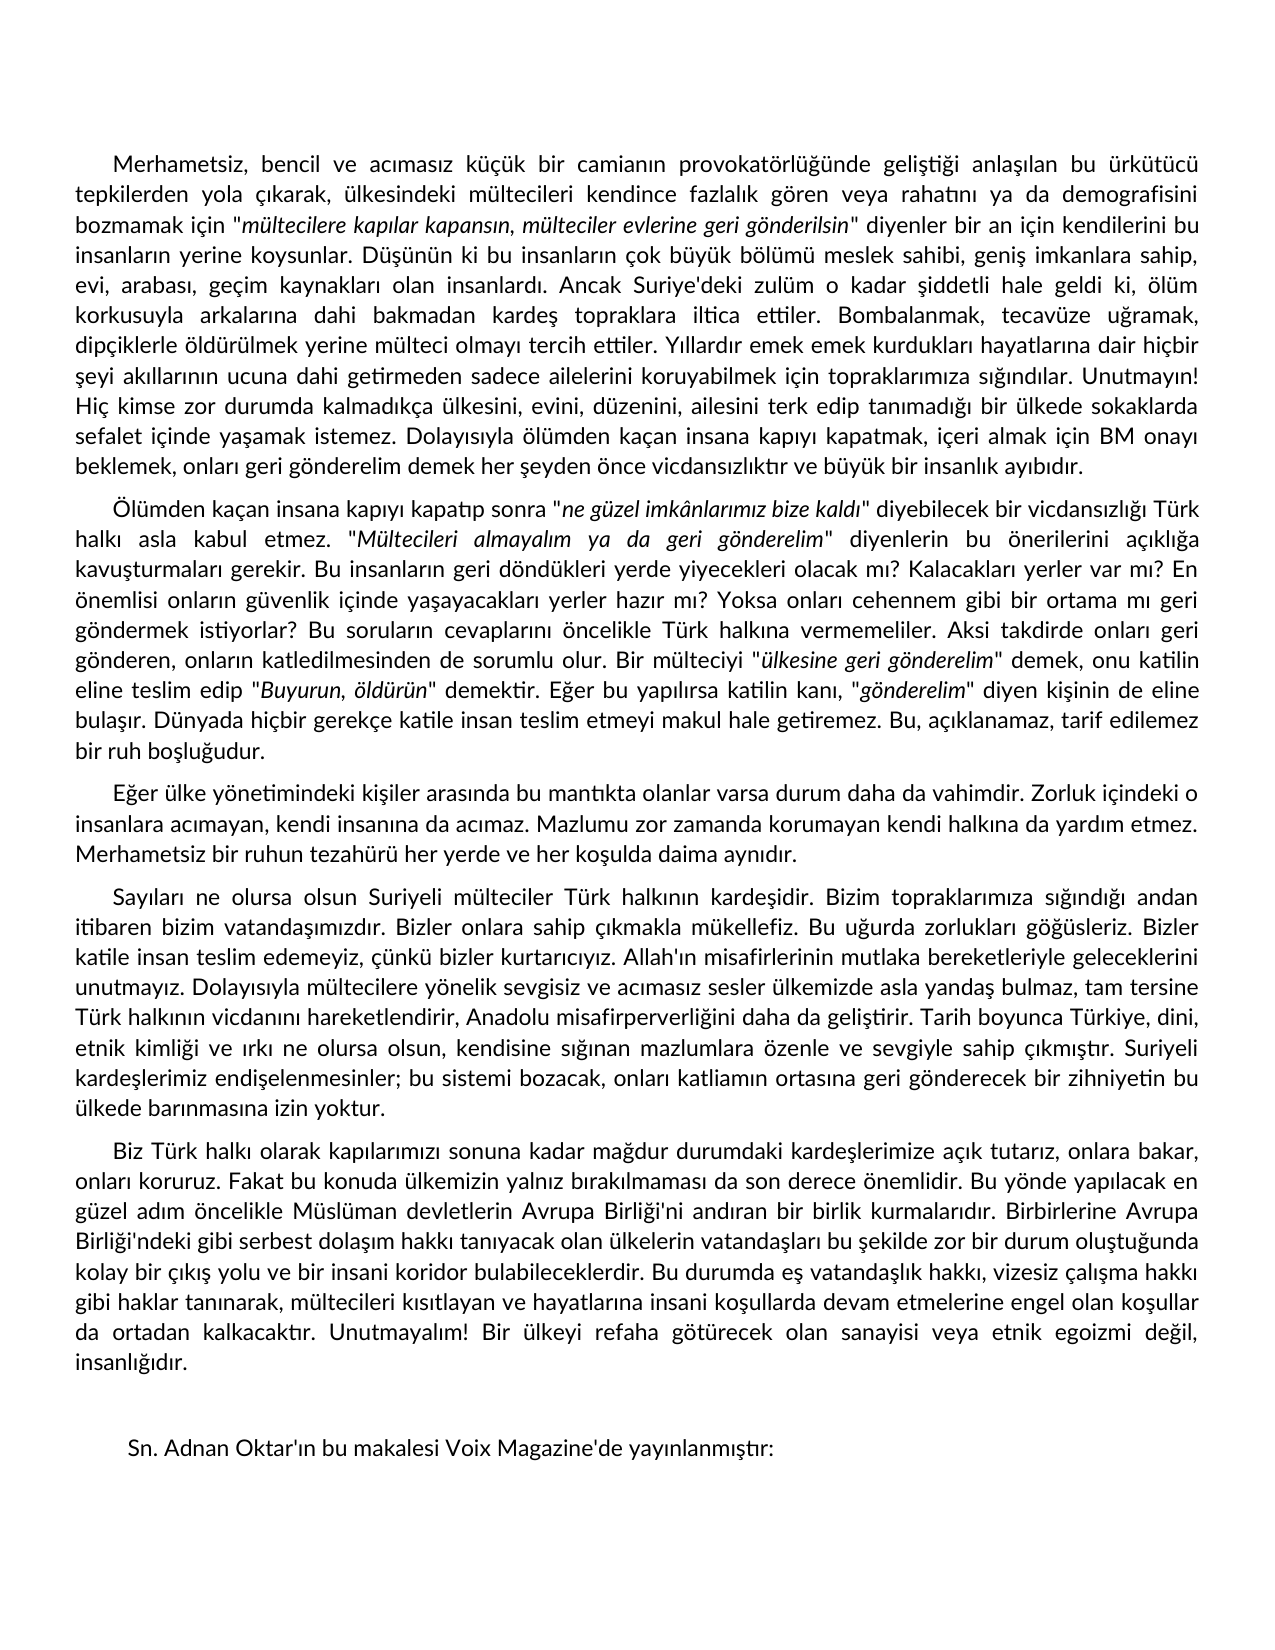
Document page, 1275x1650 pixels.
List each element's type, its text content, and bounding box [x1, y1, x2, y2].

text Sn. Adnan Oktar'ın bu makalesi Voix Magazine'de yayınlanmıştır: [127, 1433, 1177, 1461]
text Sayıları ne olursa olsun Suriyeli mülteciler Türk halkının kardeşidir. Bizim topraklarımıza sığındığı andan itibaren bizim vatandaşımızdır. Bizler onlara sahip çıkmakla mükellefiz. Bu uğurda zorlukları göğüsleriz. Bizler katile insan teslim edemeyiz, çünkü bizler kurtarıcıyız. Allah'ın misafirlerinin mutlaka bereketleriyle geleceklerini unutmayız. Dolayısıyla mültecilere yönelik sevgisiz ve acımasız sesler ülkemizde asla yandaş bulmaz, tam tersine Türk halkının vicdanını hareketlendirir, Anadolu misafirperverliğini daha da geliştirir. Tarih boyunca Türkiye, dini, etnik kimliği ve ırkı ne olursa olsun, kendisine sığınan mazlumlara özenle ve sevgiyle sahip çıkmıştır. Suriyeli kardeşlerimiz endişelenmesinler; bu sistemi bozacak, onları katliamın ortasına geri gönderecek bir zihniyetin bu ülkede barınmasına izin yoktur. [75, 882, 1200, 1121]
text Biz Türk halkı olarak kapılarımızı sonuna kadar mağdur durumdaki kardeşlerimize açık tutarız, onlara bakar, onları koruruz. Fakat bu konuda ülkemizin yalnız bırakılmaması da son derece önemlidir. Bu yönde yapılacak en güzel adım öncelikle Müslüman devletlerin Avrupa Birliği'ni andıran bir birlik kurmalarıdır. Birbirlerine Avrupa Birliği'ndeki gibi serbest dolaşım hakkı tanıyacak olan ülkelerin vatandaşları bu şekilde zor bir durum oluştuğunda kolay bir çıkış yolu ve bir insani koridor bulabileceklerdir. Bu durumda eş vatandaşlık hakkı, vizesiz çalışma hakkı gibi haklar tanınarak, mültecileri kısıtlayan ve hayatlarına insani koşullarda devam etmelerine engel olan koşullar da ortadan kalkacaktır. Unutmayalım! Bir ülkeyi refaha götürecek olan sanayisi veya etnik egoizmi değil, insanlığıdır. [75, 1136, 1200, 1375]
text Eğer ülke yönetimindeki kişiler arasında bu mantıkta olanlar varsa durum daha da vahimdir. Zorluk içindeki o insanlara acımayan, kendi insanına da acımaz. Mazlumu zor zamanda korumayan kendi halkına da yardım etmez. Merhametsiz bir ruhun tezahürü her yerde ve her koşulda daima aynıdır. [75, 779, 1200, 867]
text Merhametsiz, bencil ve acımasız küçük bir camianın provokatörlüğünde geliştiği anlaşılan bu ürkütücü tepkilerden yola çıkarak, ülkesindeki mültecileri kendince fazlalık gören veya rahatını ya da demografisini bozmamak için "mültecilere kapılar kapansın, mülteciler evlerine geri gönderilsin" diyenler bir an için kendilerini bu insanların yerine koysunlar. Düşünün ki bu insanların çok büyük bölümü meslek sahibi, geniş imkanlara sahip, evi, arabası, geçim kaynakları olan insanlardı. Ancak Suriye'deki zulüm o kadar şiddetli hale geldi ki, ölüm korkusuyla arkalarına dahi bakmadan kardeş topraklara iltica ettiler. Bombalanmak, tecavüze uğramak, dipçiklerle öldürülmek yerine mülteci olmayı tercih ettiler. Yıllardır emek emek kurdukları hayatlarına dair hiçbir şeyi akıllarının ucuna dahi getirmeden sadece ailelerini koruyabilmek için topraklarımıza sığındılar. Unutmayın! Hiç kimse zor durumda kalmadıkça ülkesini, evini, düzenini, ailesini terk edip tanımadığı bir ülkede sokaklarda sefalet içinde yaşamak istemez. Dolayısıyla ölümden kaçan insana kapıyı kapatmak, içeri almak için BM onayı beklemek, onları geri gönderelim demek her şeyden önce vicdansızlıktır ve büyük bir insanlık ayıbıdır. [75, 150, 1200, 479]
text Ölümden kaçan insana kapıyı kapatıp sonra "ne güzel imkânlarımız bize kaldı" diyebilecek bir vicdansızlığı Türk halkı asla kabul etmez. "Mültecileri almayalım ya da geri gönderelim" diyenlerin bu önerilerini açıklığa kavuşturmaları gerekir. Bu insanların geri döndükleri yerde yiyecekleri olacak mı? Kalacakları yerler var mı? En önemlisi onların güvenlik içinde yaşayacakları yerler hazır mı? Yoksa onları cehennem gibi bir ortama mı geri göndermek istiyorlar? Bu soruların cevaplarını öncelikle Türk halkına vermemeliler. Aksi takdirde onları geri gönderen, onların katledilmesinden de sorumlu olur. Bir mülteciyi "ülkesine geri gönderelim" demek, onu katilin eline teslim edip "Buyurun, öldürün" demektir. Eğer bu yapılırsa katilin kanı, "gönderelim" diyen kişinin de eline bulaşır. Dünyada hiçbir gerekçe katile insan teslim etmeyi makul hale getiremez. Bu, açıklanamaz, tarif edilemez bir ruh boşluğudur. [75, 495, 1200, 764]
